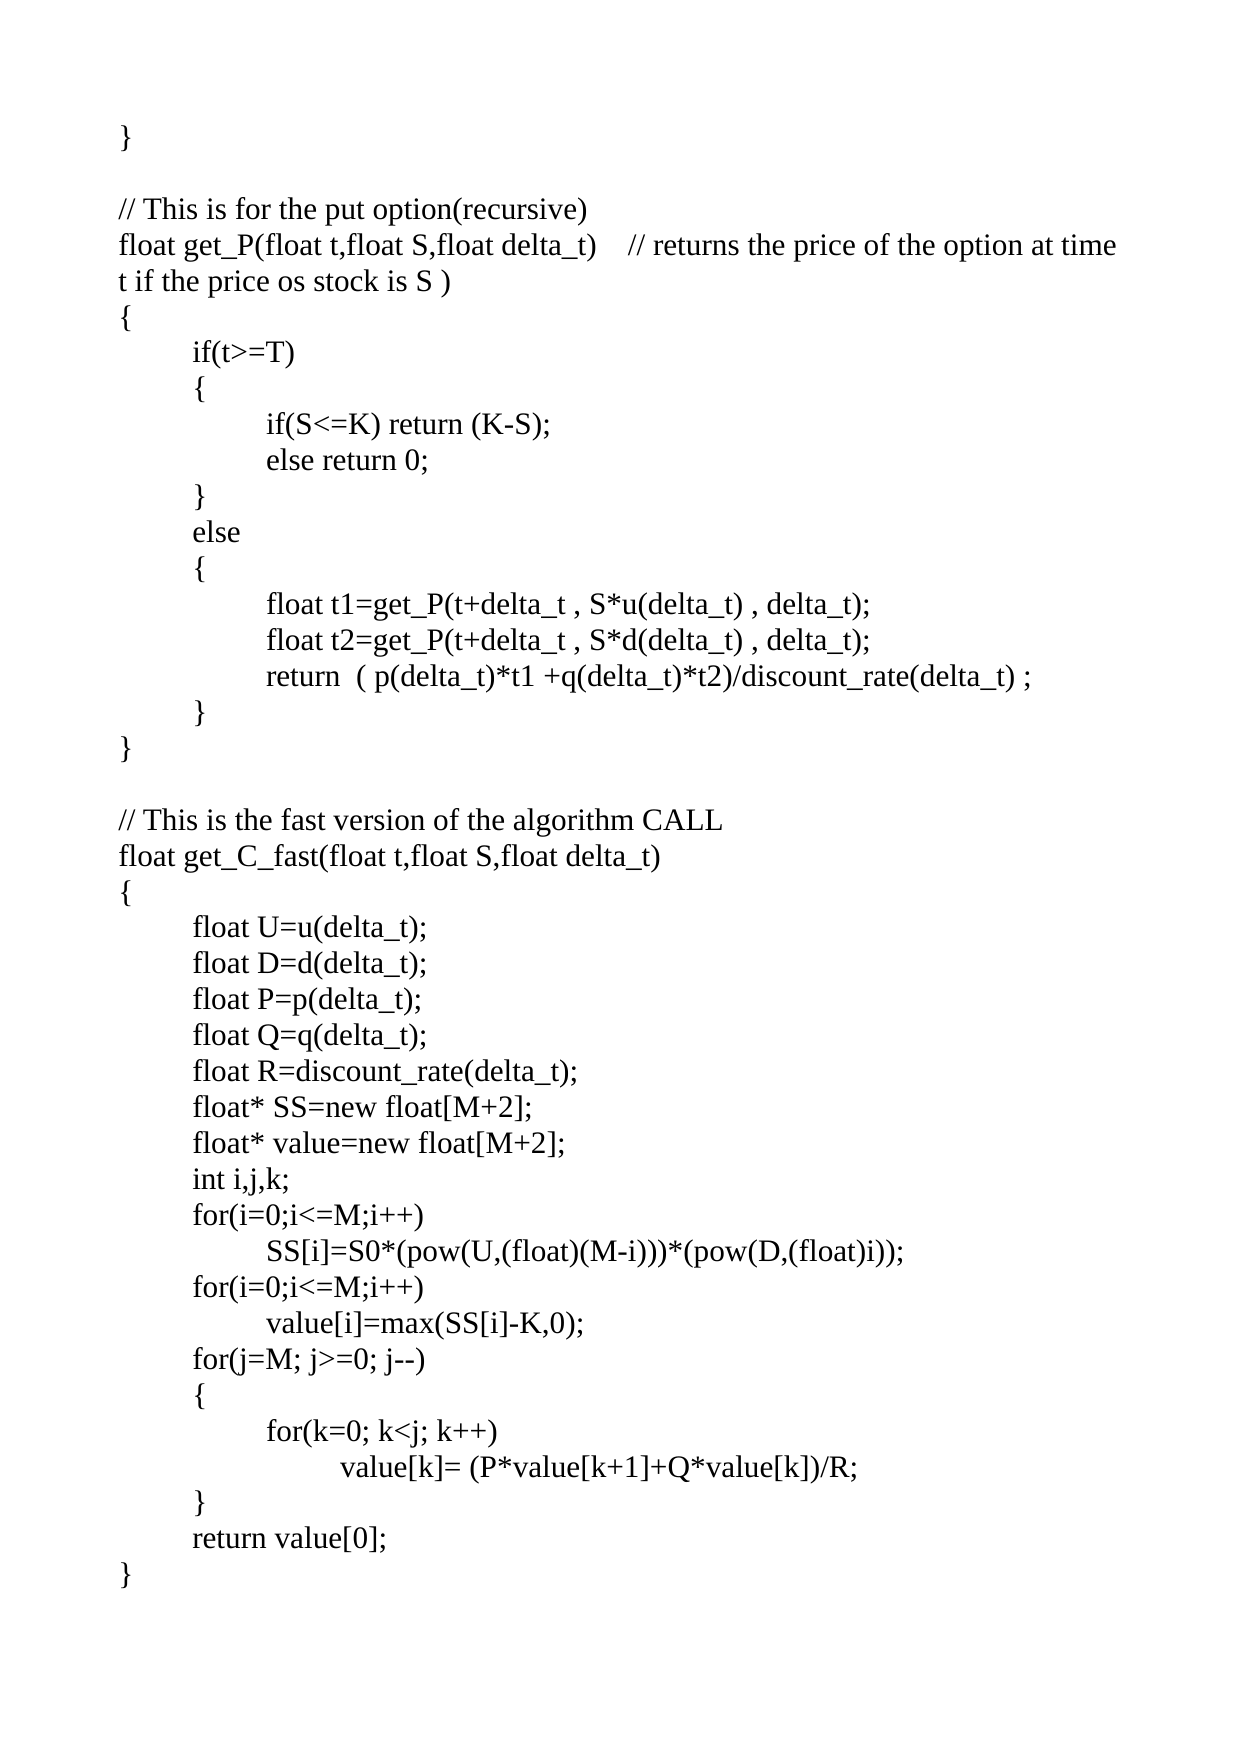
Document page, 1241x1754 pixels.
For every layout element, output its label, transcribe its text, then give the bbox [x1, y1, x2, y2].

text return ( p(delta_t)*t1 +q(delta_t)*t2)/discount_rate(delta_t) ; [118, 657, 1122, 693]
text value[i]=max(SS[i]-K,0); [118, 1304, 1122, 1340]
text { [118, 873, 1122, 909]
text else [118, 513, 1122, 549]
text for(i=0;i<=M;i++) [118, 1196, 1122, 1232]
text return value[0]; [118, 1520, 1122, 1556]
text { [118, 549, 1122, 585]
text // This is the fast version of the algorithm CALL [118, 801, 1122, 837]
text int i,j,k; [118, 1160, 1122, 1196]
text // This is for the put option(recursive) [118, 190, 1122, 226]
text for(i=0;i<=M;i++) [118, 1268, 1122, 1304]
text { [118, 298, 1122, 334]
text float get_P(float t,float S,float delta_t) // returns the price of the option at time t if the price os stock is S ) [118, 226, 1122, 298]
text } [118, 693, 1122, 729]
text float* SS=new float[M+2]; [118, 1088, 1122, 1124]
text float t1=get_P(t+delta_t , S*u(delta_t) , delta_t); [118, 585, 1122, 621]
text if(S<=K) return (K-S); [118, 406, 1122, 442]
text value[k]= (P*value[k+1]+Q*value[k])/R; [118, 1448, 1122, 1484]
text float get_C_fast(float t,float S,float delta_t) [118, 837, 1122, 873]
text float D=d(delta_t); [118, 945, 1122, 981]
text float* value=new float[M+2]; [118, 1124, 1122, 1160]
text { [118, 370, 1122, 406]
text if(t>=T) [118, 334, 1122, 370]
text } [118, 477, 1122, 513]
text SS[i]=S0*(pow(U,(float)(M-i)))*(pow(D,(float)i)); [118, 1232, 1122, 1268]
text for(j=M; j>=0; j--) [118, 1340, 1122, 1376]
text float U=u(delta_t); [118, 909, 1122, 945]
text float t2=get_P(t+delta_t , S*d(delta_t) , delta_t); [118, 621, 1122, 657]
text } [118, 1556, 1122, 1592]
text } [118, 1484, 1122, 1520]
text float Q=q(delta_t); [118, 1017, 1122, 1052]
text } [118, 118, 1122, 154]
text float R=discount_rate(delta_t); [118, 1052, 1122, 1088]
text { [118, 1376, 1122, 1412]
text for(k=0; k<j; k++) [118, 1412, 1122, 1448]
text else return 0; [118, 442, 1122, 477]
text float P=p(delta_t); [118, 981, 1122, 1017]
text } [118, 729, 1122, 765]
